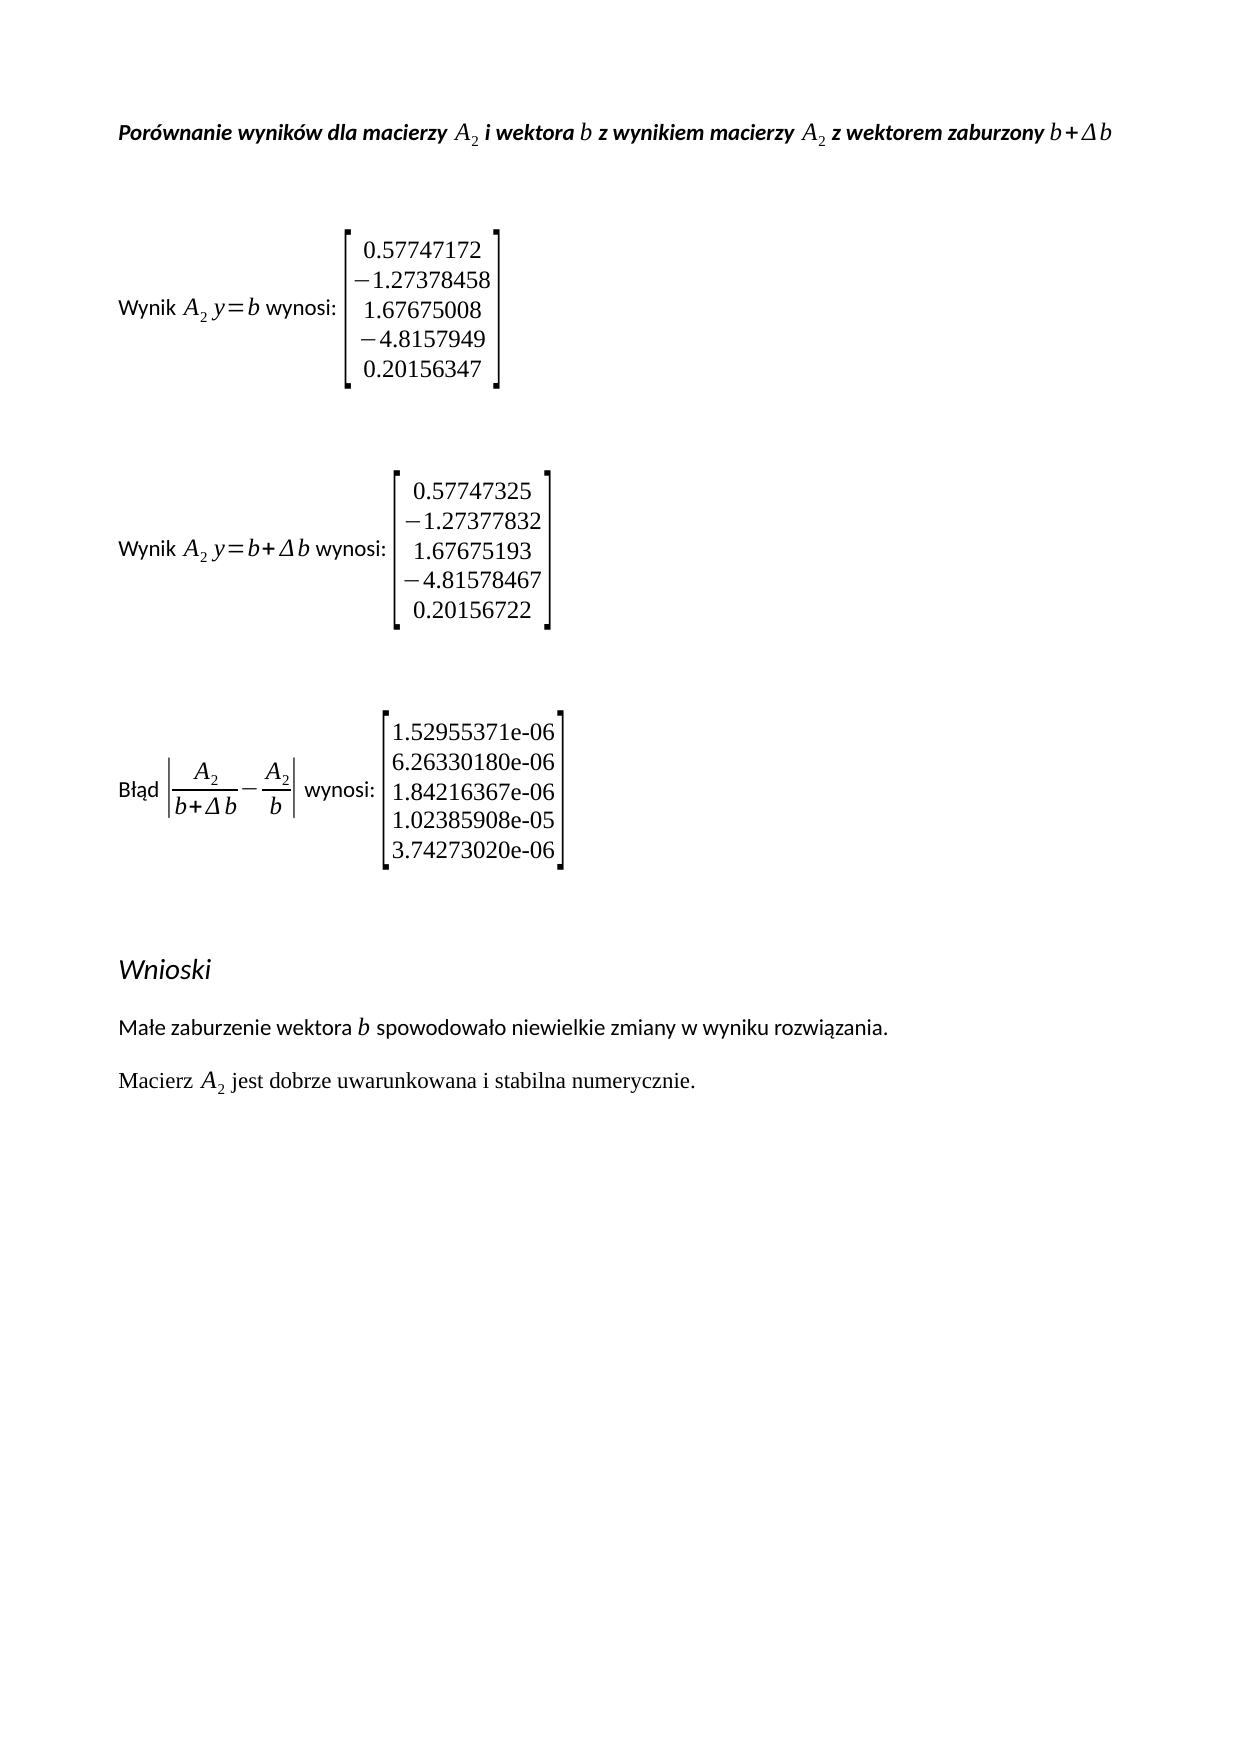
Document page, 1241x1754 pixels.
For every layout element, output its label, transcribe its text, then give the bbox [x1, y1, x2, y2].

text Małe zaburzenie wektora spowodowało niewielkie zmiany w wyniku rozwiązania. [118, 1013, 1122, 1041]
text Wynik wynosi: [118, 228, 1122, 390]
text Macierz jest dobrze uwarunkowana i stabilna numerycznie. [118, 1066, 1122, 1097]
text Błąd wynosi: [118, 710, 1122, 872]
text Wnioski [118, 951, 1122, 987]
text Wynik wynosi: [118, 469, 1122, 631]
text Porównanie wyników dla macierzy i wektora z wynikiem macierzy z wektorem zaburzony [118, 118, 1122, 149]
